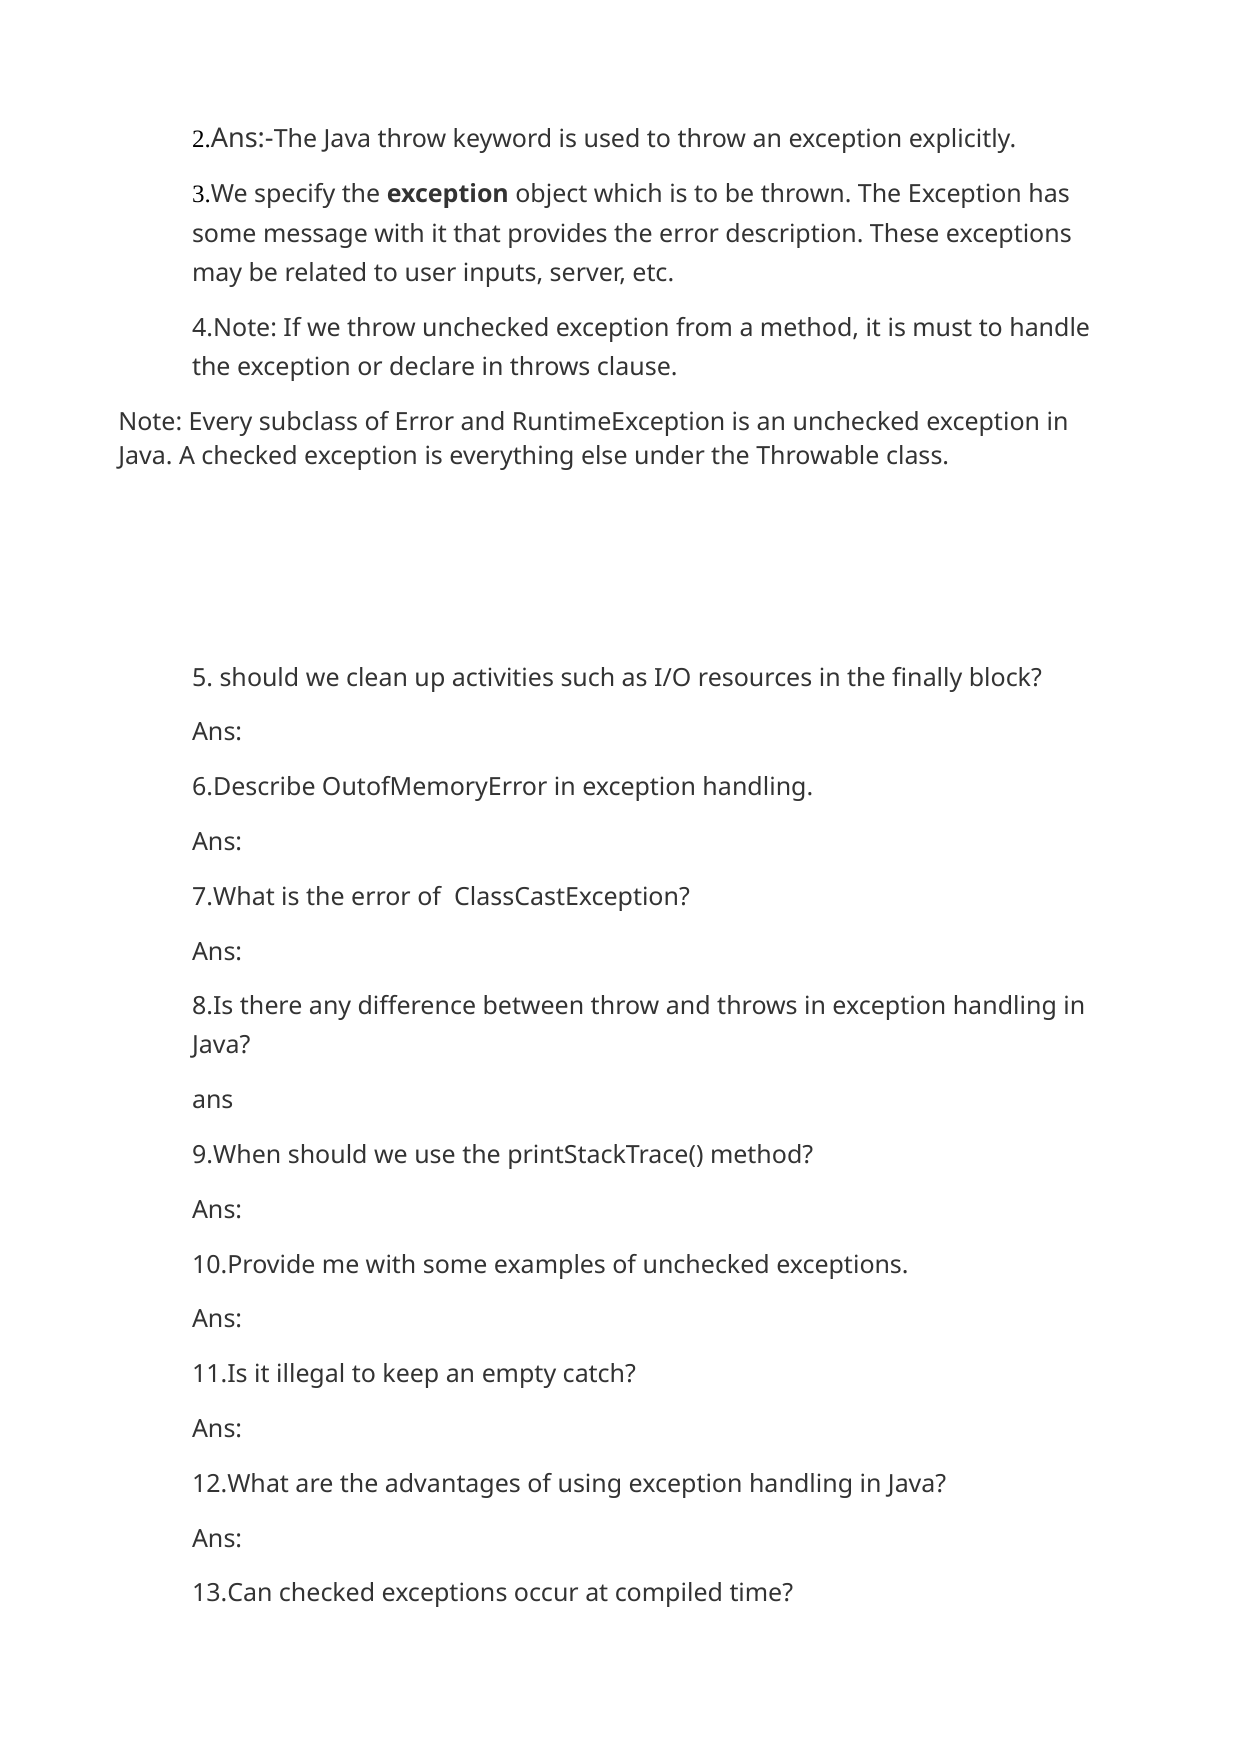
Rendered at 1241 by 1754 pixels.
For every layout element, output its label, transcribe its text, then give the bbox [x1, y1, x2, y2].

list Is there any difference between throw and throws in exception handling in Java? [118, 988, 1122, 1061]
list Ans: [118, 933, 1122, 967]
list Ans: [118, 1411, 1122, 1445]
list Ans: [118, 1301, 1122, 1335]
list ans [118, 1082, 1122, 1116]
list Describe OutofMemoryError in exception handling. [118, 769, 1122, 803]
list We specify the exception object which is to be thrown. The Exception has some message with it that provides the error description. These exceptions may be related to user inputs, server, etc. [118, 176, 1122, 288]
list Can checked exceptions occur at compiled time? [118, 1575, 1122, 1609]
list Is it illegal to keep an empty catch? [118, 1356, 1122, 1390]
list Ans: [118, 824, 1122, 858]
list Ans: [118, 714, 1122, 748]
list What is the error of ClassCastException? [118, 878, 1122, 912]
list What are the advantages of using exception handling in Java? [118, 1466, 1122, 1499]
list Note: If we throw unchecked exception from a method, it is must to handle the exception or declare in throws clause. [118, 309, 1122, 382]
list When should we use the printStackTrace() method? [118, 1137, 1122, 1171]
list Ans: [118, 1192, 1122, 1226]
list Ans: [118, 1520, 1122, 1554]
list Provide me with some examples of unchecked exceptions. [118, 1246, 1122, 1280]
subtitle Note: Every subclass of Error and RuntimeException is an unchecked exception in Java. A checked exception is everything else under the Throwable class. [118, 403, 1122, 471]
list Ans:-The Java throw keyword is used to throw an exception explicitly. [118, 118, 1122, 155]
list should we clean up activities such as I/O resources in the finally block? [118, 659, 1122, 693]
